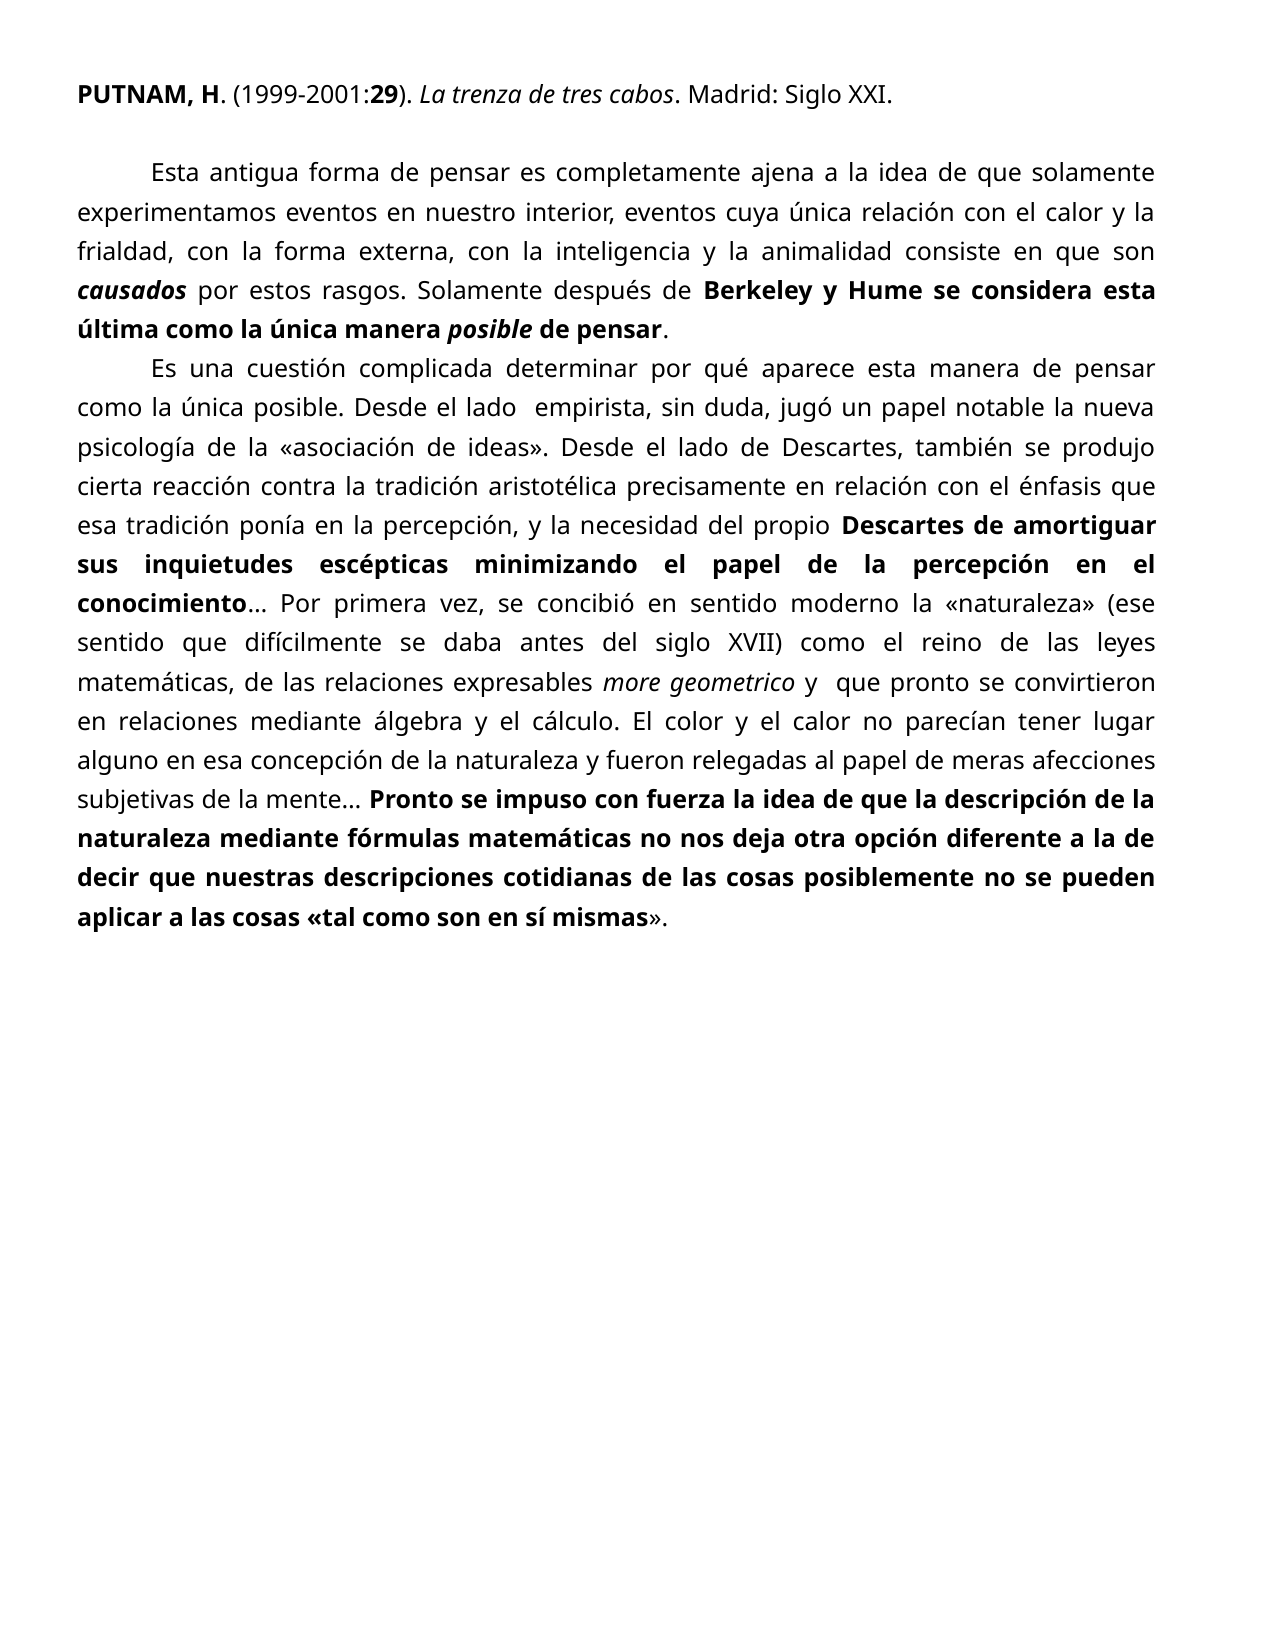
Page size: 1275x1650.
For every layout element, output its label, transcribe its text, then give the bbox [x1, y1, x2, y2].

text Esta antigua forma de pensar es completamente ajena a la idea de que solamente experimentamos eventos en nuestro interior, eventos cuya única relación con el calor y la frialdad, con la forma externa, con la inteligencia y la animalidad consiste en que son causados por estos rasgos. Solamente después de Berkeley y Hume se considera esta última como la única manera posible de pensar. [77, 155, 1157, 346]
text Es una cuestión complicada determinar por qué aparece esta manera de pensar como la única posible. Desde el lado empirista, sin duda, jugó un papel notable la nueva psicología de la «asociación de ideas». Desde el lado de Descartes, también se produjo cierta reacción contra la tradición aristotélica precisamente en relación con el énfasis que esa tradición ponía en la percepción, y la necesidad del propio Descartes de amortiguar sus inquietudes escépticas minimizando el papel de la percepción en el conocimiento… Por primera vez, se concibió en sentido moderno la «naturaleza» (ese sentido que difícilmente se daba antes del siglo XVII) como el reino de las leyes matemáticas, de las relaciones expresables more geometrico y que pronto se convirtieron en relaciones mediante álgebra y el cálculo. El color y el calor no parecían tener lugar alguno en esa concepción de la naturaleza y fueron relegadas al papel de meras afecciones subjetivas de la mente… Pronto se impuso con fuerza la idea de que la descripción de la naturaleza mediante fórmulas matemáticas no nos deja otra opción diferente a la de decir que nuestras descripciones cotidianas de las cosas posiblemente no se pueden aplicar a las cosas «tal como son en sí mismas». [77, 351, 1157, 933]
text PUTNAM, H. (1999-2001:29). La trenza de tres cabos. Madrid: Siglo XXI. [77, 77, 1157, 111]
